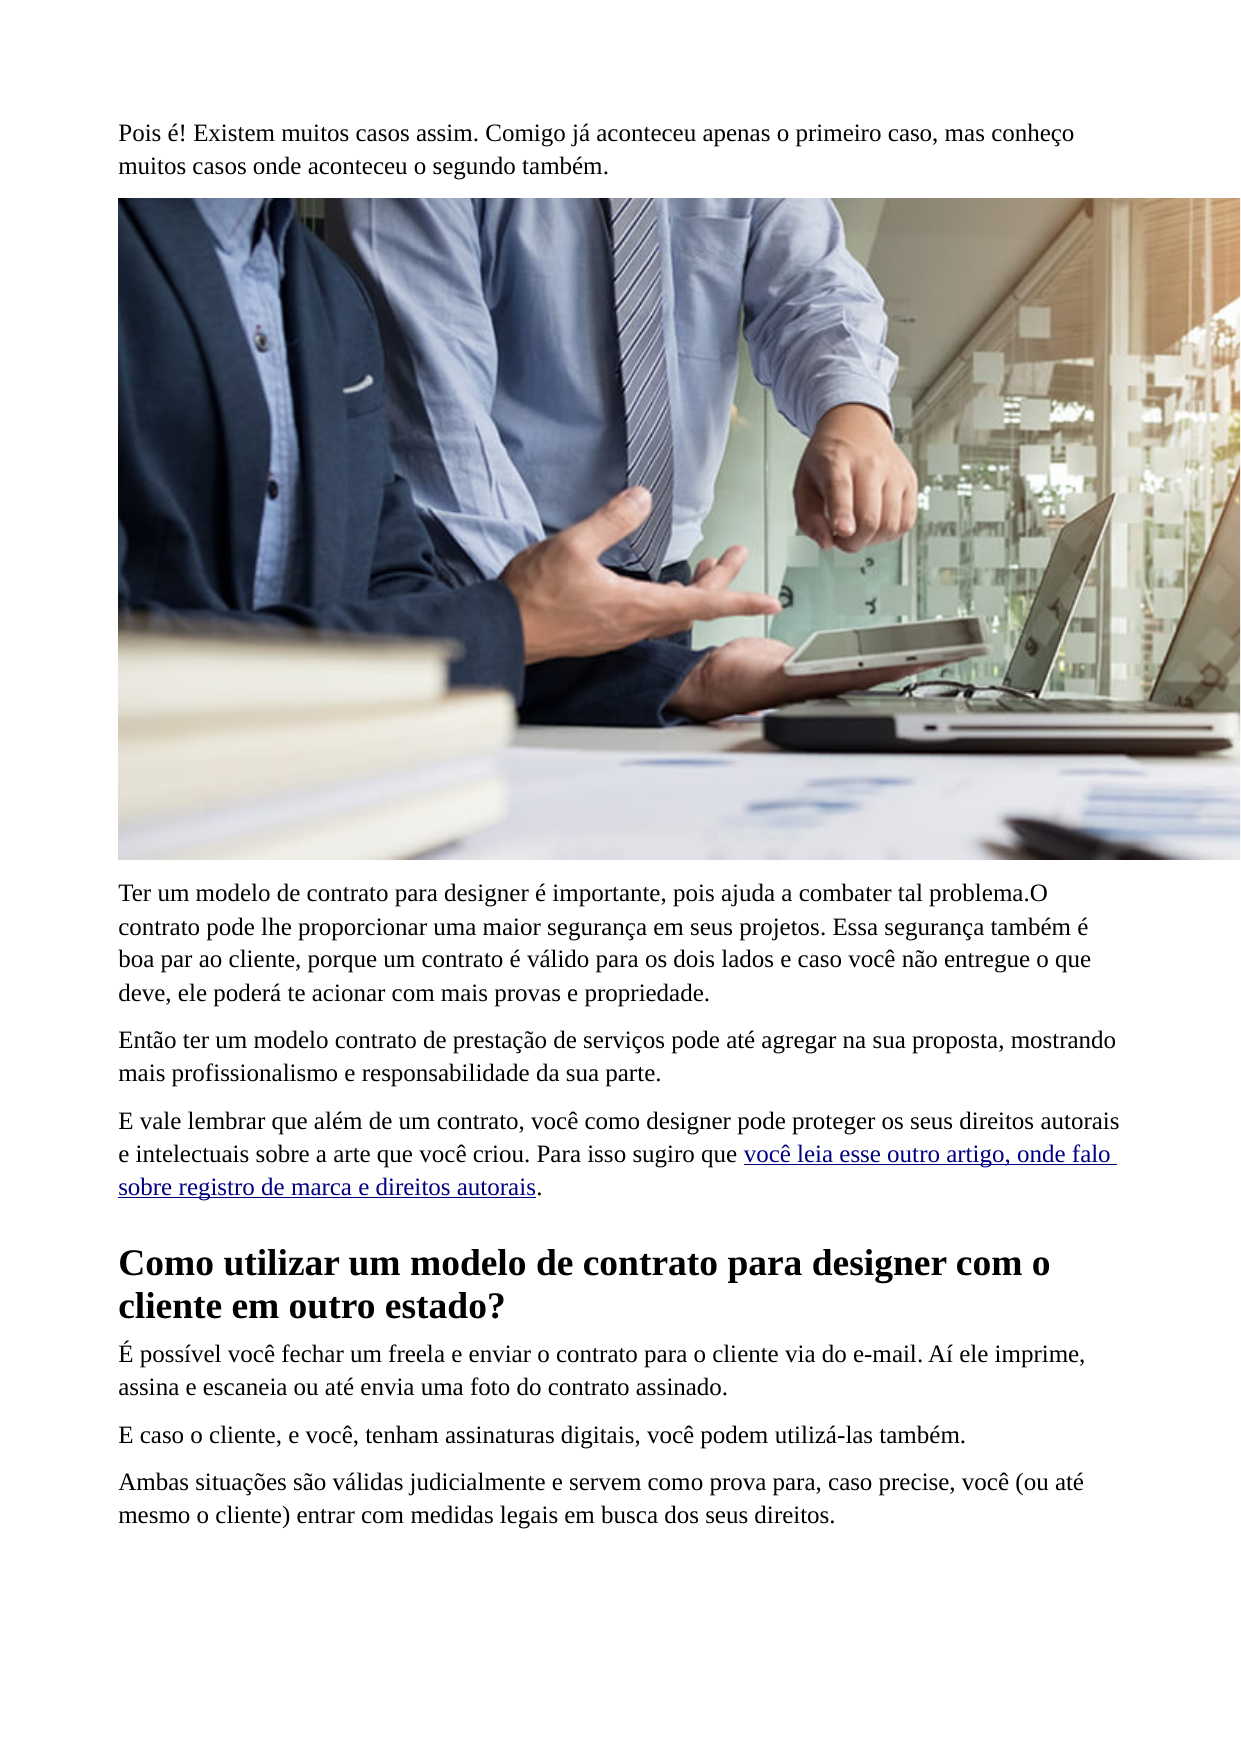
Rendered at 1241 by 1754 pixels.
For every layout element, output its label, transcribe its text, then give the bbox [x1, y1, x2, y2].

text Ter um modelo de contrato para designer é importante, pois ajuda a combater tal problema.O contrato pode lhe proporcionar uma maior segurança em seus projetos. Essa segurança também é boa par ao cliente, porque um contrato é válido para os dois lados e caso você não entregue o que deve, ele poderá te acionar com mais provas e propriedade. [118, 878, 1122, 1006]
text Ambas situações são válidas judicialmente e servem como prova para, caso precise, você (ou até mesmo o cliente) entrar com medidas legais em busca dos seus direitos. [118, 1467, 1122, 1529]
text Pois é! Existem muitos casos assim. Comigo já aconteceu apenas o primeiro caso, mas conheço muitos casos onde aconteceu o segundo também. [118, 118, 1122, 180]
text E caso o cliente, e você, tenham assinaturas digitais, você podem utilizá-las também. [118, 1420, 1122, 1448]
text E vale lembrar que além de um contrato, você como designer pode proteger os seus direitos autorais e intelectuais sobre a arte que você criou. Para isso sugiro que você leia esse outro artigo, onde falo sobre registro de marca e direitos autorais. [118, 1106, 1122, 1201]
picture [118, 198, 1241, 860]
text Então ter um modelo contrato de prestação de serviços pode até agregar na sua proposta, mostrando mais profissionalismo e responsabilidade da sua parte. [118, 1025, 1122, 1087]
subtitle Como utilizar um modelo de contrato para designer com o cliente em outro estado? [118, 1240, 1122, 1327]
text É possível você fechar um freela e enviar o contrato para o cliente via do e-mail. Aí ele imprime, assina e escaneia ou até envia uma foto do contrato assinado. [118, 1339, 1122, 1401]
